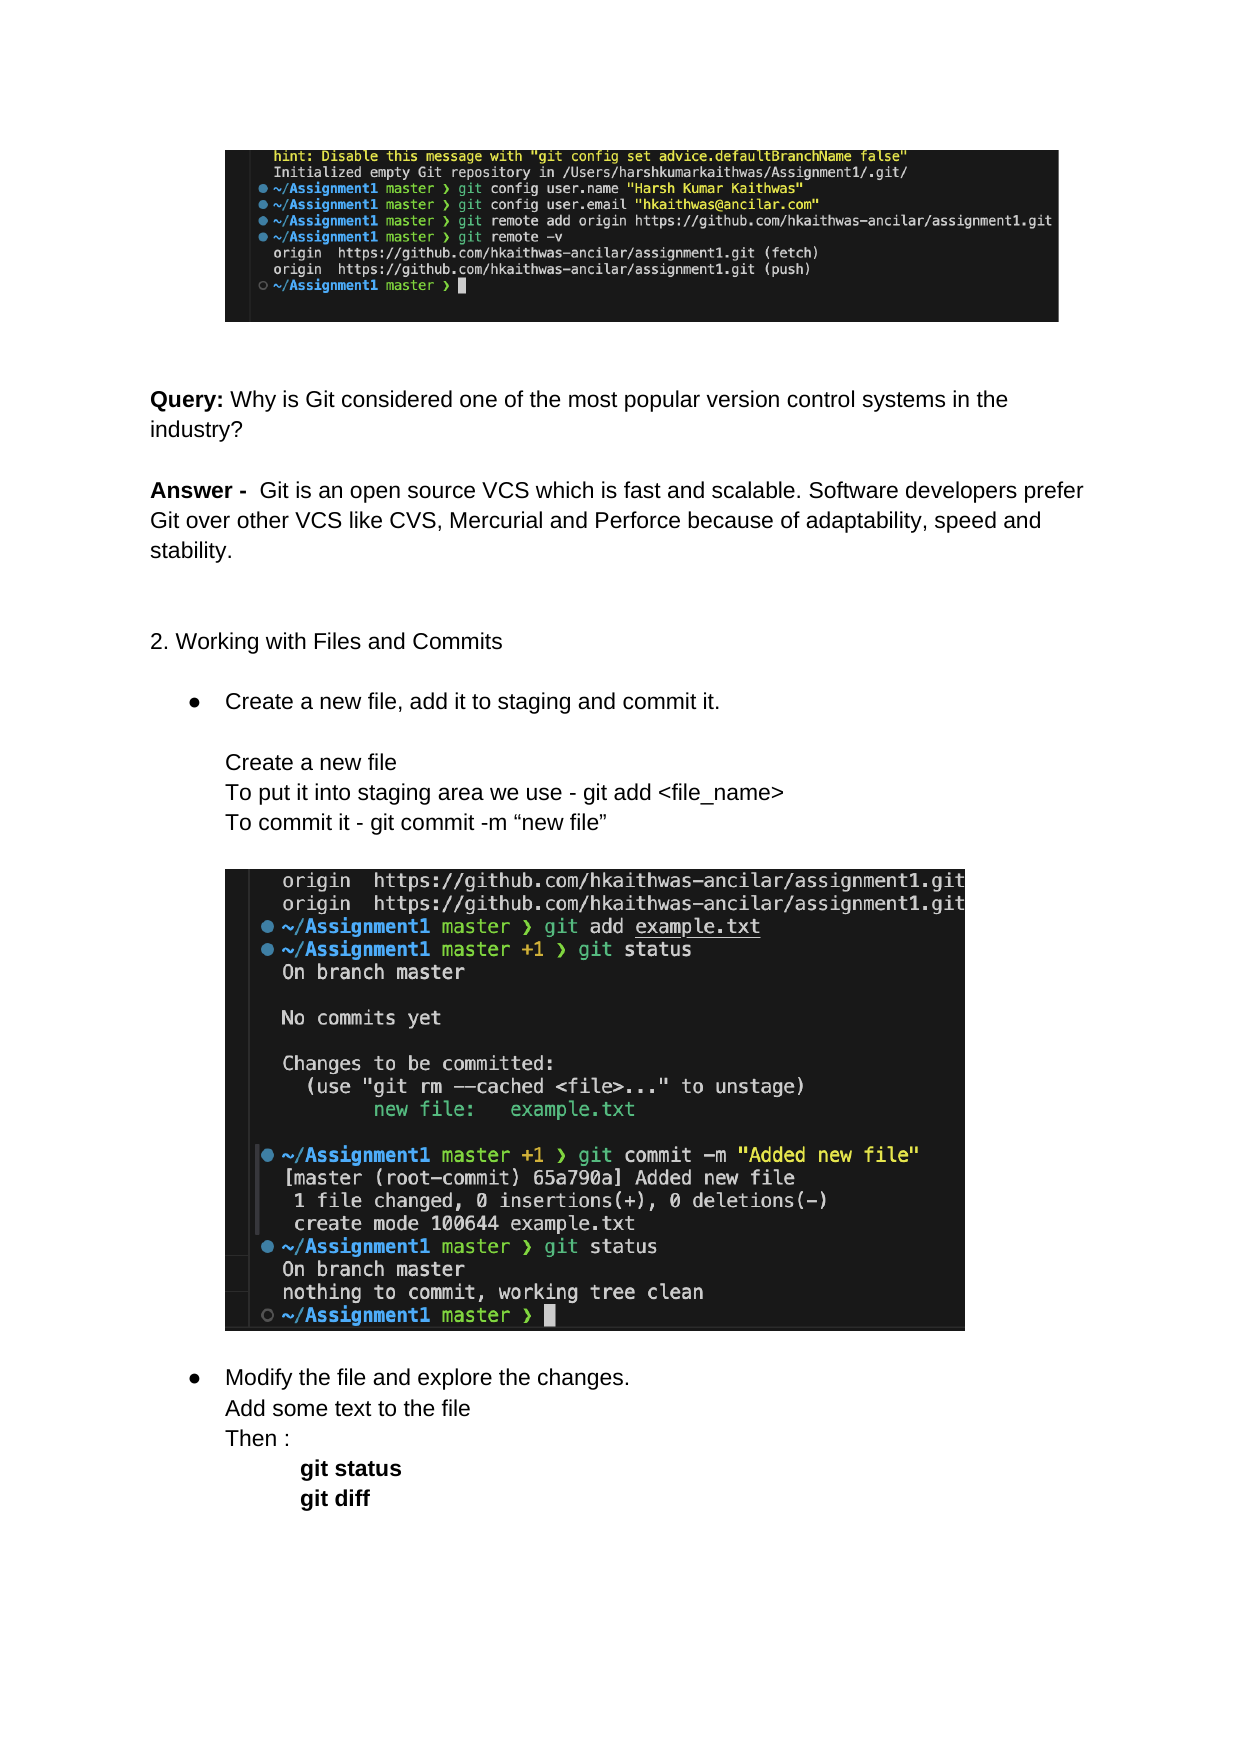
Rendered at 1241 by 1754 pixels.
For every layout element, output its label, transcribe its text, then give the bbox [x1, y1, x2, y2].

text Then : [150, 1425, 1090, 1451]
text git diff [150, 1485, 1090, 1512]
text Answer - Git is an open source VCS which is fast and scalable. Software developers prefer Git over other VCS like CVS, Mercurial and Perforce because of adaptability, speed and stability. [150, 477, 1090, 563]
picture [225, 869, 965, 1331]
text To commit it - git commit -m “new file” [225, 809, 1090, 835]
text Create a new file [225, 749, 1090, 775]
picture [225, 150, 1059, 322]
list Create a new file, add it to staging and commit it. [187, 688, 1090, 714]
text Query: Why is Git considered one of the most popular version control systems in the industry? [150, 386, 1090, 443]
text 2. Working with Files and Commits [150, 628, 1090, 654]
text git status [150, 1455, 1090, 1481]
text To put it into staging area we use - git add <file_name> [225, 779, 1090, 805]
list Modify the file and explore the changes. [187, 1364, 1090, 1391]
text Add some text to the file [150, 1394, 1090, 1421]
